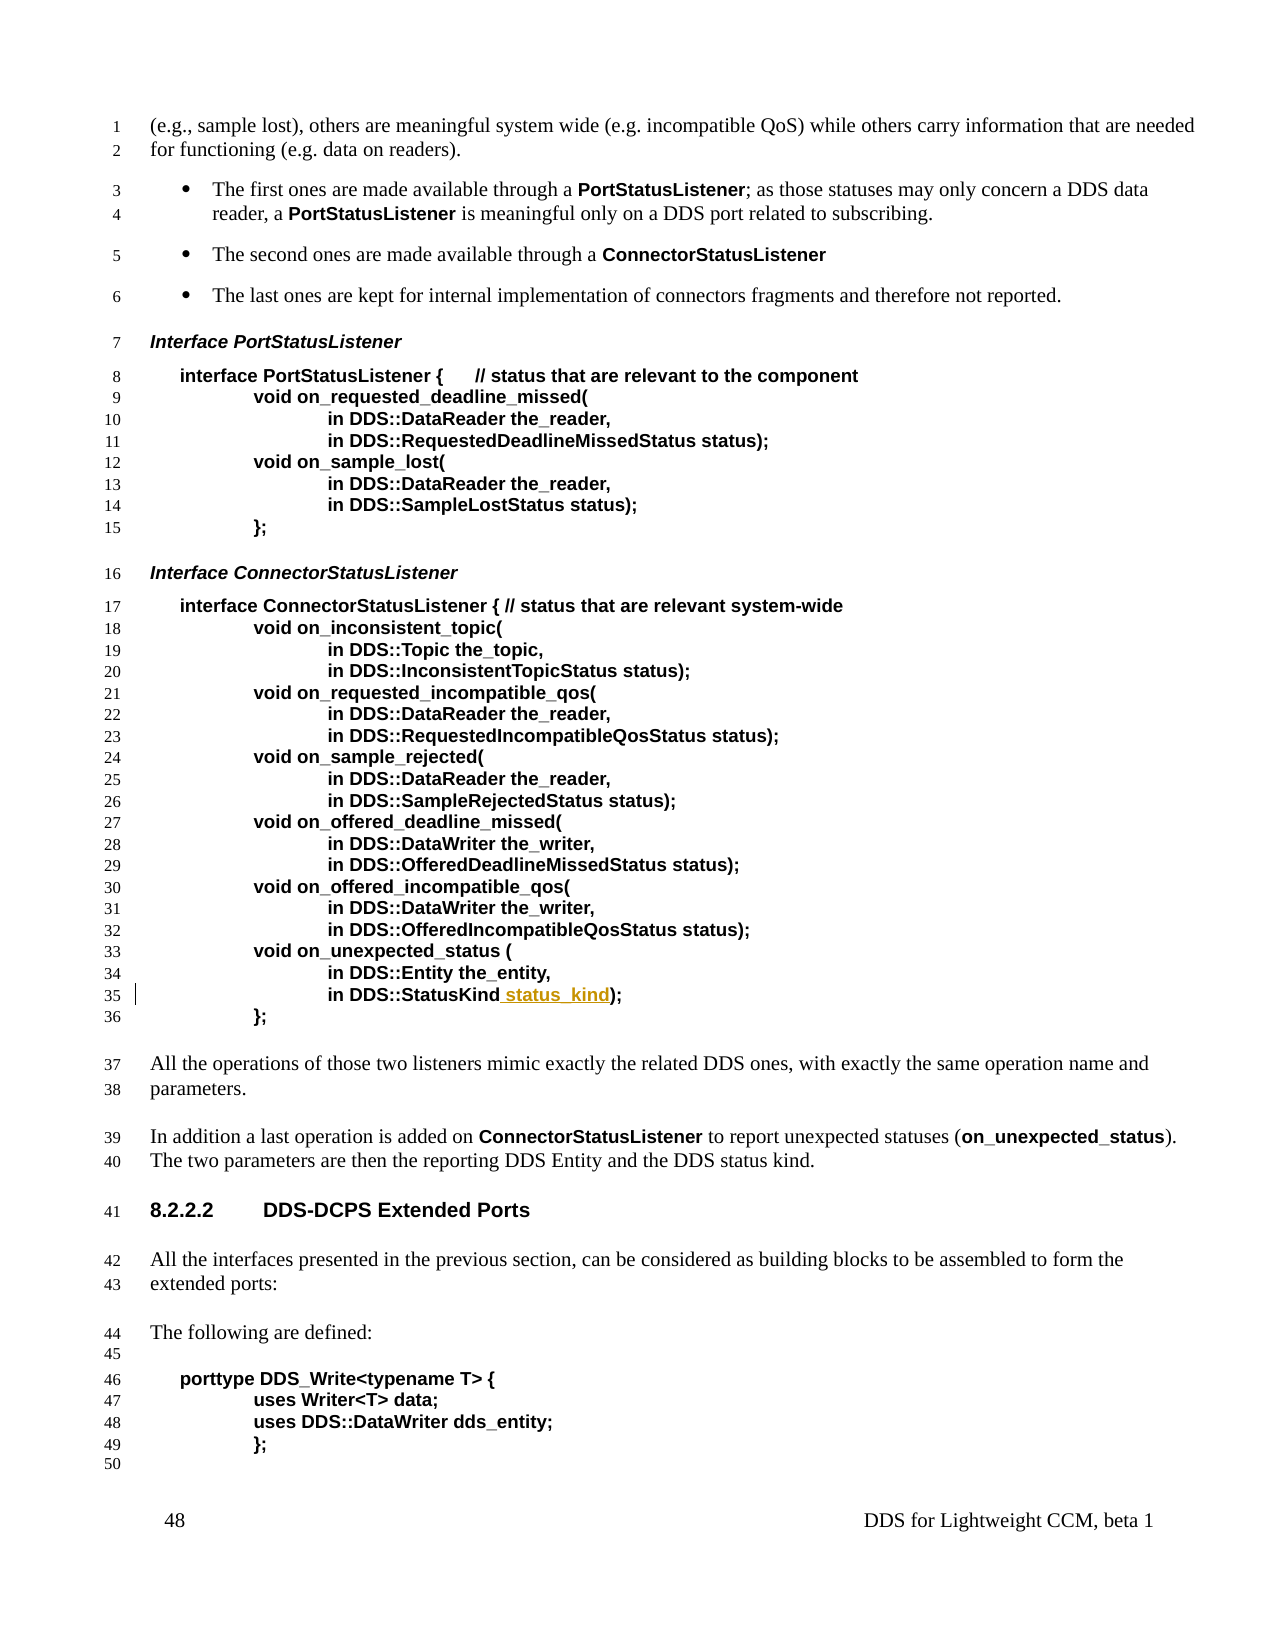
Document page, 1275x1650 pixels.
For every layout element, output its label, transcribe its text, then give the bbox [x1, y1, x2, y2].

text void on_sample_rejected( [179, 746, 1200, 768]
text uses Writer<T> data; [179, 1389, 1200, 1411]
text void on_sample_lost( [179, 451, 1200, 472]
text void on_unexpected_status ( [179, 940, 1200, 962]
list The last ones are kept for internal implementation of connectors fragments and therefore not reported. [182, 282, 1200, 307]
text in DDS::DataReader the_reader, [179, 768, 1200, 789]
text in DDS::StatusKind status_kind); [179, 983, 1200, 1005]
text in DDS::DataReader the_reader, [179, 408, 1200, 429]
text void on_requested_incompatible_qos( [179, 682, 1200, 703]
text void on_inconsistent_topic( [179, 617, 1200, 638]
subtitle DDS-DCPS Extended Ports [150, 1198, 1200, 1222]
text All the interfaces presented in the previous section, can be considered as building blocks to be assembled to form the extended ports: [150, 1247, 1200, 1295]
text All the operations of those two listeners mimic exactly the related DDS ones, with exactly the same operation name and parameters. [150, 1051, 1200, 1099]
text void on_requested_deadline_missed( [179, 386, 1200, 408]
list The second ones are made available through a ConnectorStatusListener [182, 242, 1200, 266]
text in DDS::RequestedDeadlineMissedStatus status); [179, 429, 1200, 451]
text in DDS::DataWriter the_writer, [179, 832, 1200, 854]
subtitle Interface ConnectorStatusListener [150, 562, 1200, 583]
text interface PortStatusListener { // status that are relevant to the component [179, 365, 1200, 386]
text porttype DDS_Write<typename T> { [179, 1368, 1200, 1389]
text uses DDS::DataWriter dds_entity; [179, 1411, 1200, 1432]
text interface ConnectorStatusListener { // status that are relevant system-wide [179, 595, 1200, 617]
text The following are defined: [150, 1319, 1200, 1344]
list The first ones are made available through a PortStatusListener; as those statuses may only concern a DDS data reader, a PortStatusListener is meaningful only on a DDS port related to subscribing. [182, 177, 1200, 225]
text in DDS::Topic the_topic, [179, 638, 1200, 660]
text in DDS::OfferedDeadlineMissedStatus status); [179, 854, 1200, 876]
text void on_offered_deadline_missed( [179, 811, 1200, 832]
text in DDS::Entity the_entity, [179, 962, 1200, 983]
text in DDS::SampleRejectedStatus status); [179, 789, 1200, 811]
text in DDS::InconsistentTopicStatus status); [179, 660, 1200, 682]
text in DDS::OfferedIncompatibleQosStatus status); [179, 919, 1200, 940]
text in DDS::DataReader the_reader, [179, 703, 1200, 725]
text (e.g., sample lost), others are meaningful system wide (e.g. incompatible QoS) while others carry information that are needed for functioning (e.g. data on readers). [150, 112, 1200, 161]
subtitle Interface PortStatusListener [150, 331, 1200, 353]
text }; [179, 516, 1200, 537]
text void on_offered_incompatible_qos( [179, 876, 1200, 897]
text in DDS::SampleLostStatus status); [179, 494, 1200, 516]
text in DDS::DataReader the_reader, [179, 472, 1200, 494]
text }; [179, 1005, 1200, 1027]
text in DDS::DataWriter the_writer, [179, 897, 1200, 919]
text }; [179, 1432, 1200, 1454]
text In addition a last operation is added on ConnectorStatusListener to report unexpected statuses (on_unexpected_status). The two parameters are then the reporting DDS Entity and the DDS status kind. [150, 1124, 1200, 1172]
text in DDS::RequestedIncompatibleQosStatus status); [179, 725, 1200, 746]
